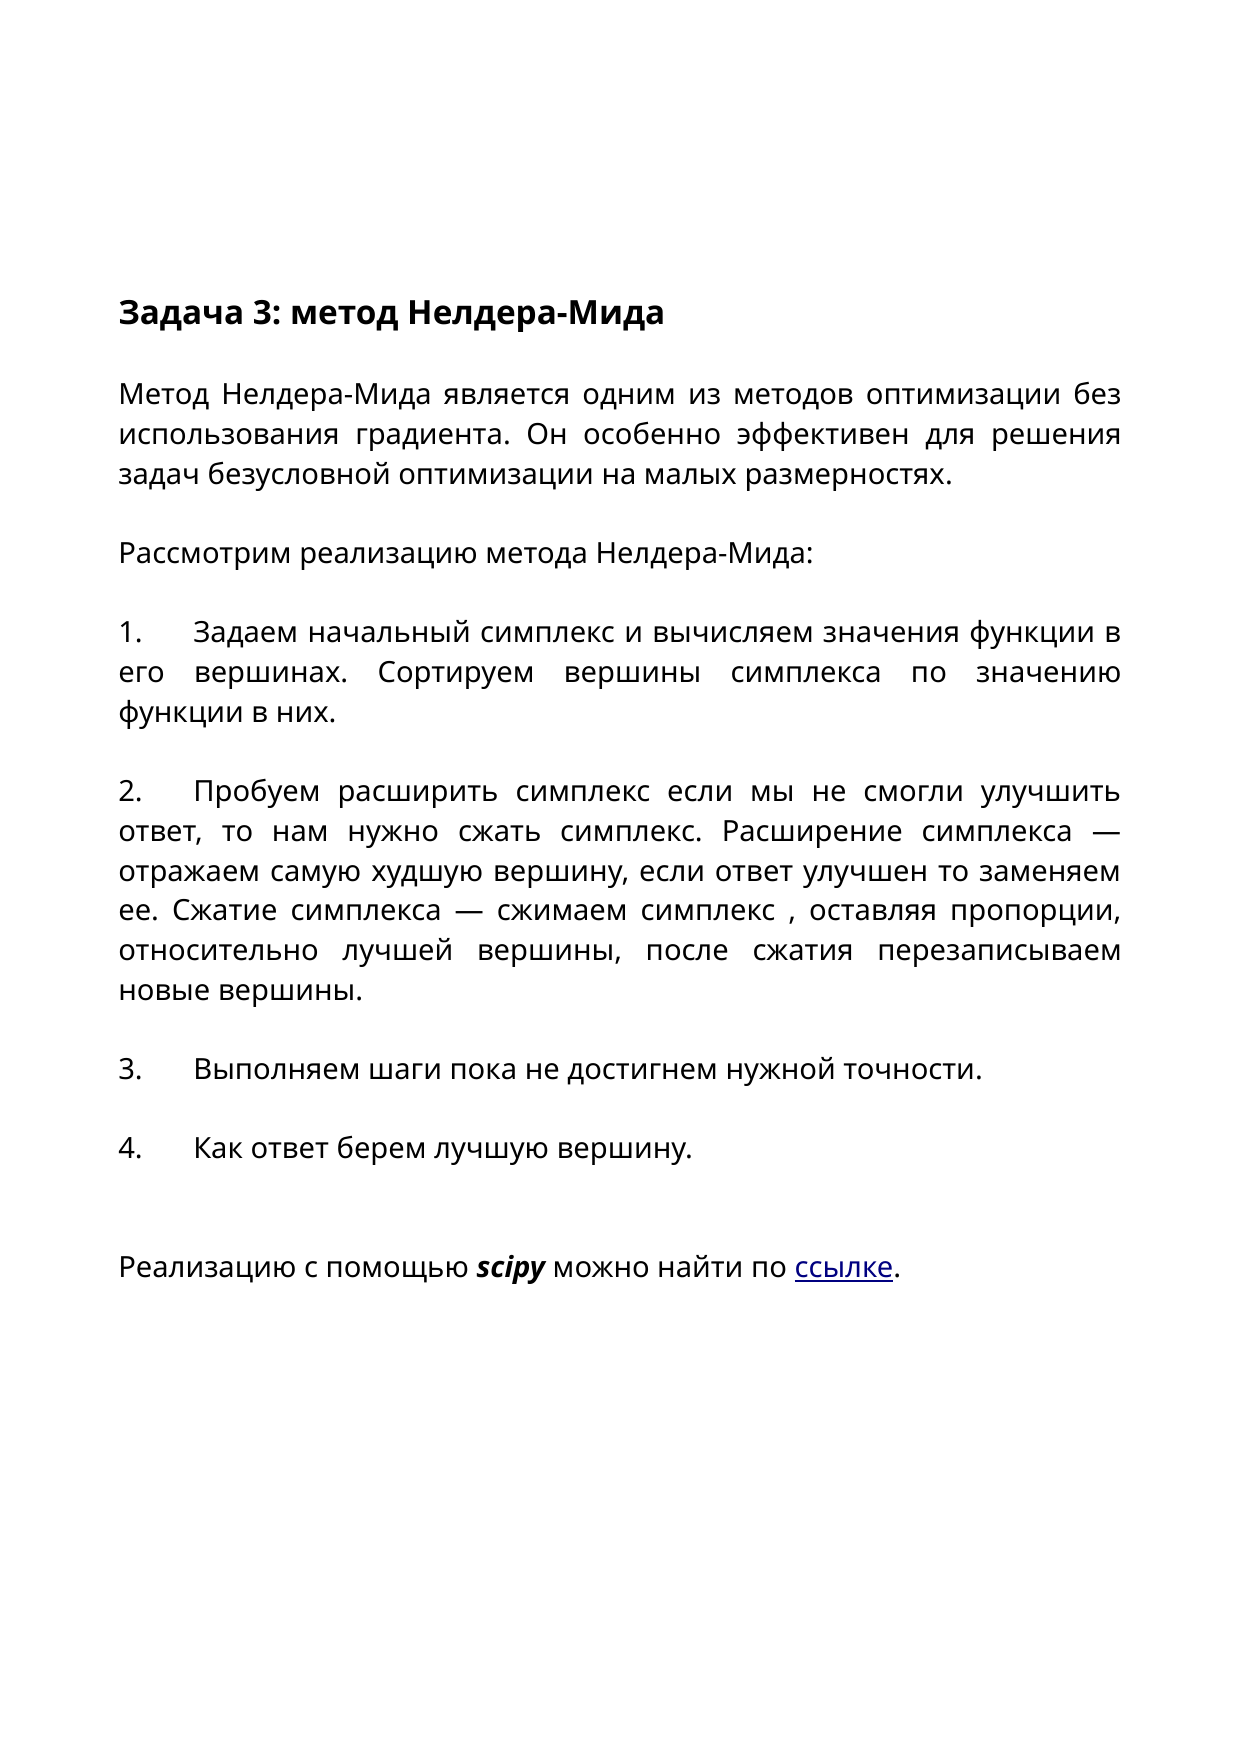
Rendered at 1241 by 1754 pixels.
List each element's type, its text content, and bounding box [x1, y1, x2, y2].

list Пробуем расширить симплекс если мы не смогли улучшить ответ, то нам нужно сжать симплекс. Расширение симплекса — отражаем самую худшую вершину, если ответ улучшен то заменяем ее. Сжатие симплекса — сжимаем симплекс , оставляя пропорции, относительно лучшей вершины, после сжатия перезаписываем новые вершины. [118, 770, 1122, 1008]
list Задаем начальный симплекс и вычисляем значения функции в его вершинах. Сортируем вершины симплекса по значению функции в них. [118, 612, 1122, 731]
list Как ответ берем лучшую вершину. [118, 1128, 1122, 1167]
text Задача 3: метод Нелдера-Мида [118, 288, 1122, 334]
text Реализацию с помощью scipy можно найти по ссылке. [118, 1247, 1122, 1286]
text Метод Нелдера-Мида является одним из методов оптимизации без использования градиента. Он особенно эффективен для решения задач безусловной оптимизации на малых размерностях. [118, 373, 1122, 493]
text Рассмотрим реализацию метода Нелдера-Мида: [118, 532, 1122, 572]
list Выполняем шаги пока не достигнем нужной точности. [118, 1048, 1122, 1088]
